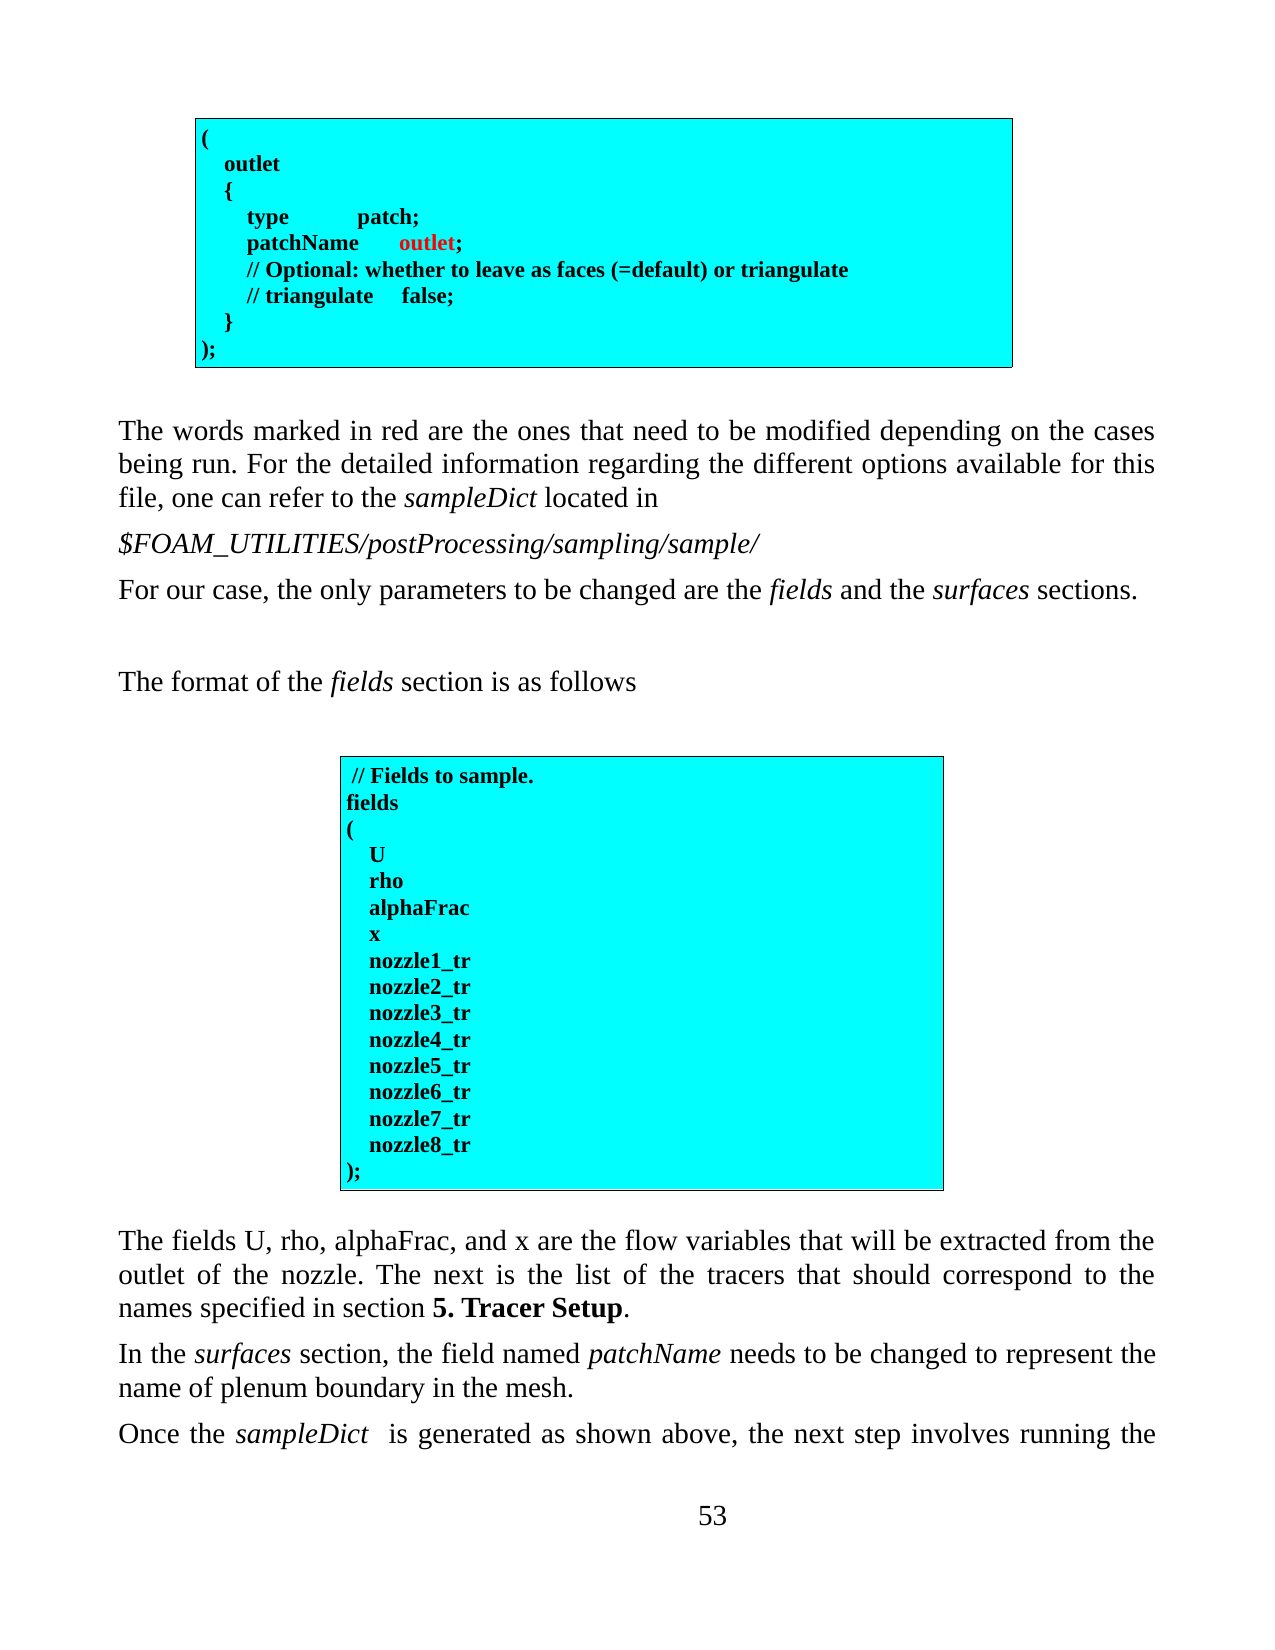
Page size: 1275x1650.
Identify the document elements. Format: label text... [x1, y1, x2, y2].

text The format of the fields section is as follows [118, 664, 1157, 698]
text For our case, the only parameters to be changed are the fields and the surfaces sections. [118, 572, 1157, 606]
text Once the sampleDict is generated as shown above, the next step involves running the [118, 1416, 1157, 1449]
text $FOAM_UTILITIES/postProcessing/sampling/sample/ [118, 526, 1157, 560]
table_header ( outlet { type patch; patchName outlet; // Optional: whether to leave as faces (=default) or triangulate // triangulate false; } ); [196, 119, 1012, 367]
text The fields U, rho, alphaFrac, and x are the flow variables that will be extracted from the outlet of the nozzle. The next is the list of the tracers that should correspond to the names specified in section 5. Tracer Setup. [118, 1223, 1157, 1324]
text In the surfaces section, the field named patchName needs to be changed to represent the name of plenum boundary in the mesh. [118, 1336, 1157, 1403]
table_header // Fields to sample. fields ( U rho alphaFrac x nozzle1_tr nozzle2_tr nozzle3_tr nozzle4_tr nozzle5_tr nozzle6_tr nozzle7_tr nozzle8_tr ); [341, 757, 943, 1189]
text The words marked in red are the ones that need to be modified depending on the cases being run. For the detailed information regarding the different options available for this file, one can refer to the sampleDict located in [118, 413, 1157, 514]
